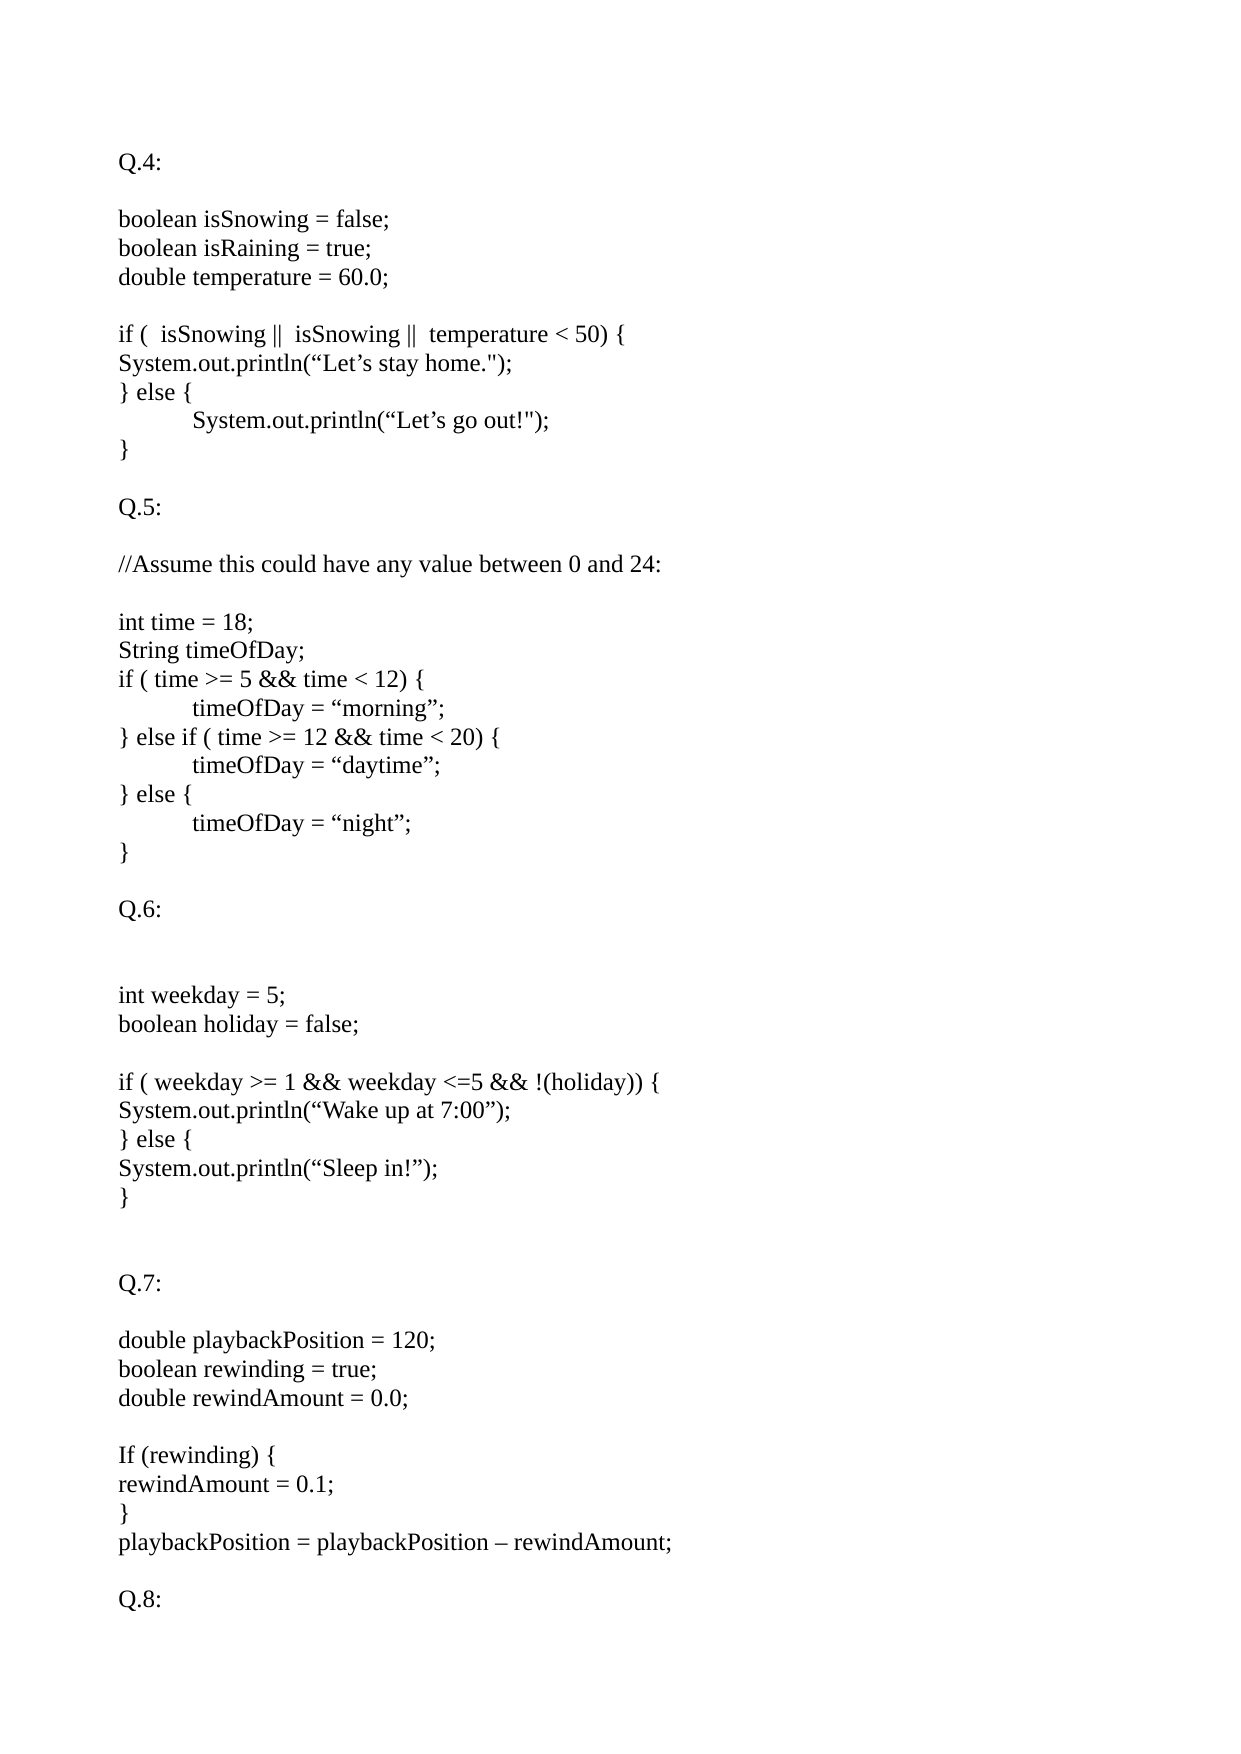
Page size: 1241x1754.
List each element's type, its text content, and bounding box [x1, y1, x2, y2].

text timeOfDay = “night”; [118, 808, 1122, 837]
text //Assume this could have any value between 0 and 24: [118, 549, 1122, 578]
text Q.4: [118, 147, 1122, 176]
text } else { [118, 779, 1122, 808]
text System.out.println(“Wake up at 7:00”); [118, 1096, 1122, 1124]
text Q.7: [118, 1268, 1122, 1297]
text Q.6: [118, 894, 1122, 923]
text timeOfDay = “daytime”; [118, 751, 1122, 779]
text double temperature = 60.0; [118, 262, 1122, 291]
text if ( time >= 5 && time < 12) { [118, 664, 1122, 693]
text } [118, 837, 1122, 866]
text Q.5: [118, 492, 1122, 521]
text System.out.println(“Sleep in!”); [118, 1153, 1122, 1182]
text System.out.println(“Let’s go out!"); [118, 406, 1122, 434]
text double playbackPosition = 120; [118, 1326, 1122, 1354]
text int time = 18; [118, 607, 1122, 636]
text } else if ( time >= 12 && time < 20) { [118, 722, 1122, 751]
text boolean isRaining = true; [118, 233, 1122, 262]
text } [118, 1498, 1122, 1527]
text } [118, 1182, 1122, 1211]
text If (rewinding) { [118, 1441, 1122, 1469]
text } [118, 434, 1122, 463]
text String timeOfDay; [118, 636, 1122, 664]
text } else { [118, 377, 1122, 406]
text System.out.println(“Let’s stay home."); [118, 348, 1122, 377]
text timeOfDay = “morning”; [118, 693, 1122, 722]
text boolean holiday = false; [118, 1009, 1122, 1038]
text rewindAmount = 0.1; [118, 1469, 1122, 1498]
text } else { [118, 1124, 1122, 1153]
text if ( weekday >= 1 && weekday <=5 && !(holiday)) { [118, 1067, 1122, 1096]
text int weekday = 5; [118, 981, 1122, 1009]
text boolean rewinding = true; [118, 1354, 1122, 1383]
text double rewindAmount = 0.0; [118, 1383, 1122, 1412]
text if ( isSnowing || isSnowing || temperature < 50) { [118, 319, 1122, 348]
text boolean isSnowing = false; [118, 204, 1122, 233]
text Q.8: [118, 1584, 1122, 1613]
text playbackPosition = playbackPosition – rewindAmount; [118, 1527, 1122, 1556]
